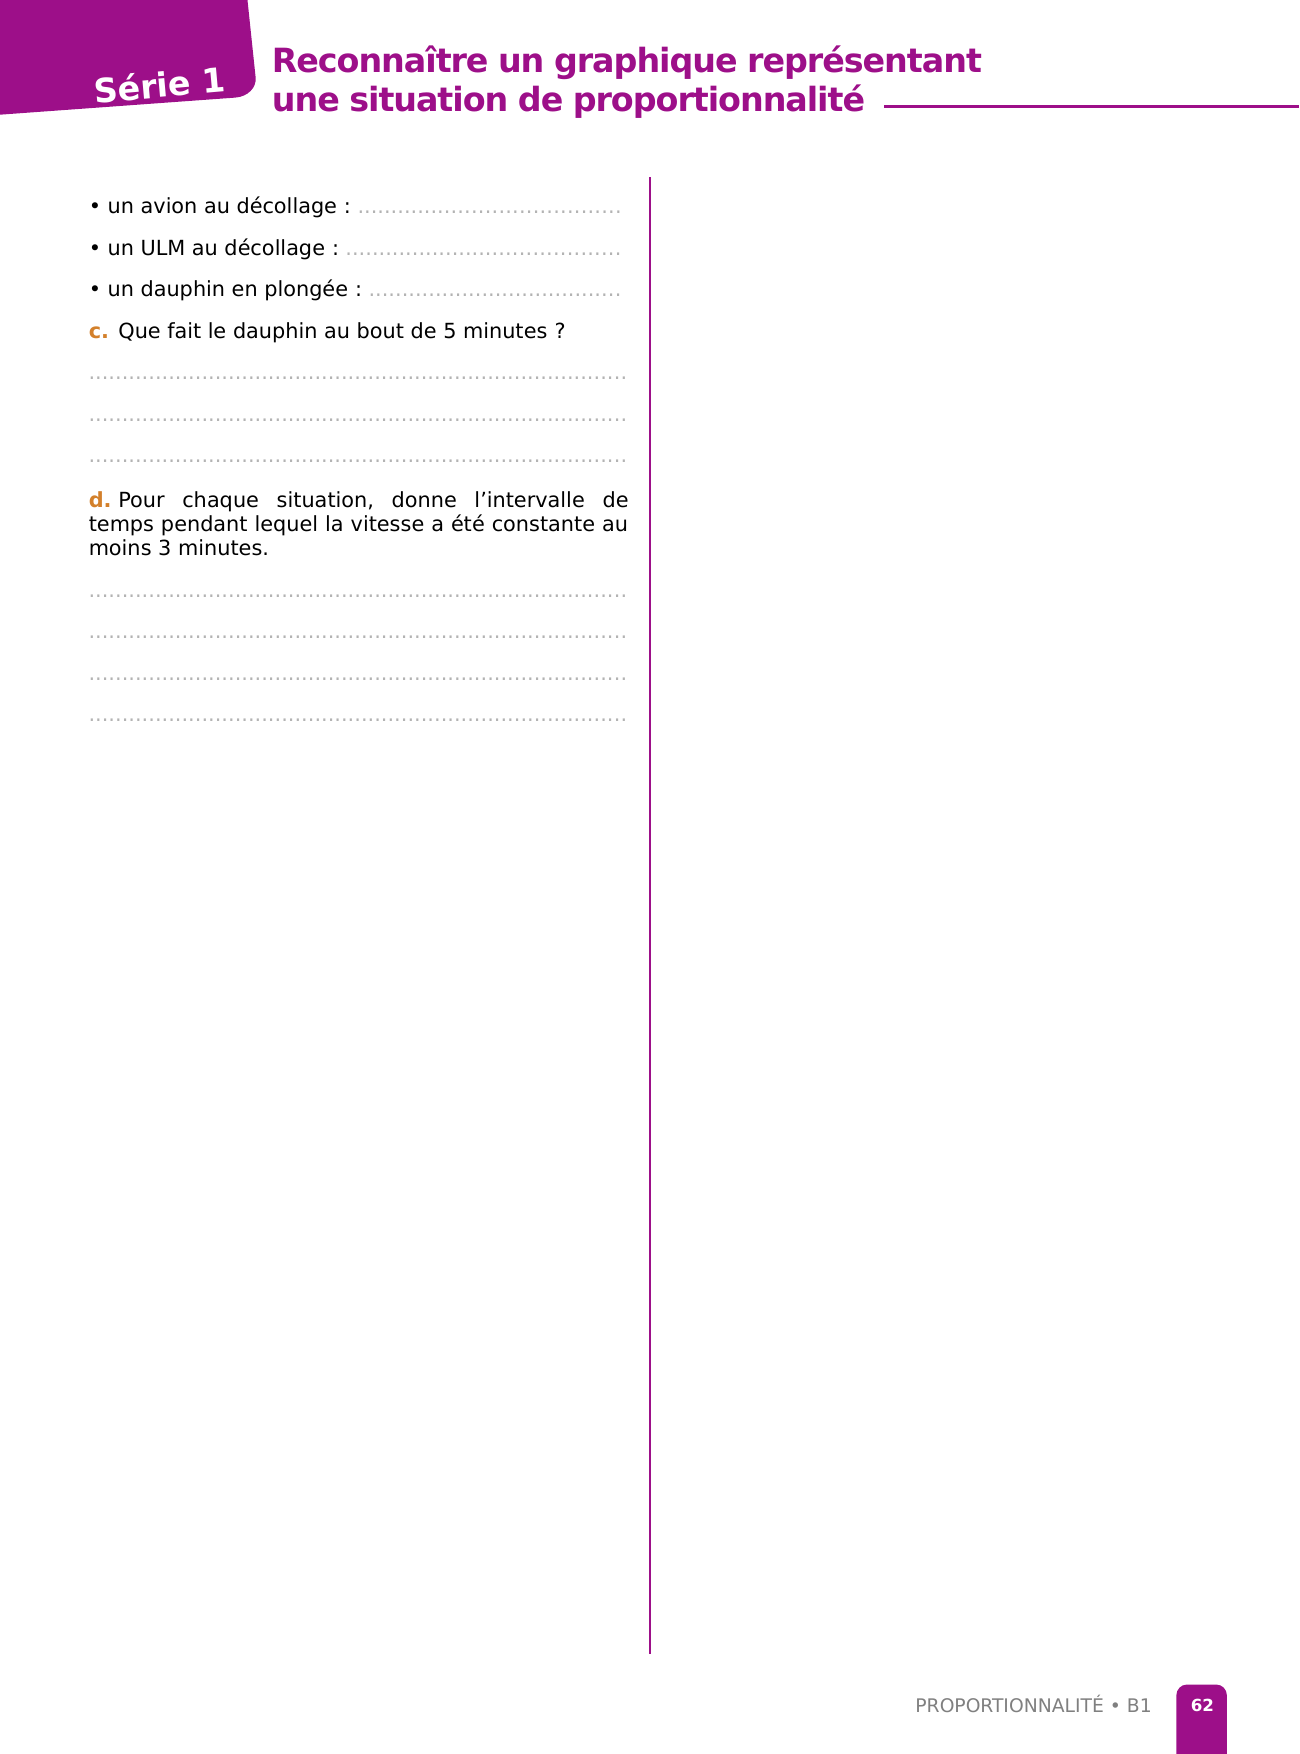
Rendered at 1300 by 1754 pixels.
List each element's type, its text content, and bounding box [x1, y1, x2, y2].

text • un avion au décollage : [88, 177, 629, 218]
text • un dauphin en plongée : [88, 260, 629, 301]
list Pour chaque situation, donne l’intervalle de temps pendant lequel la vitesse a été constante au moins 3 minutes. [88, 488, 629, 561]
text • un ULM au décollage : [88, 218, 629, 260]
list Que fait le dauphin au bout de 5 minutes ? [88, 319, 629, 343]
